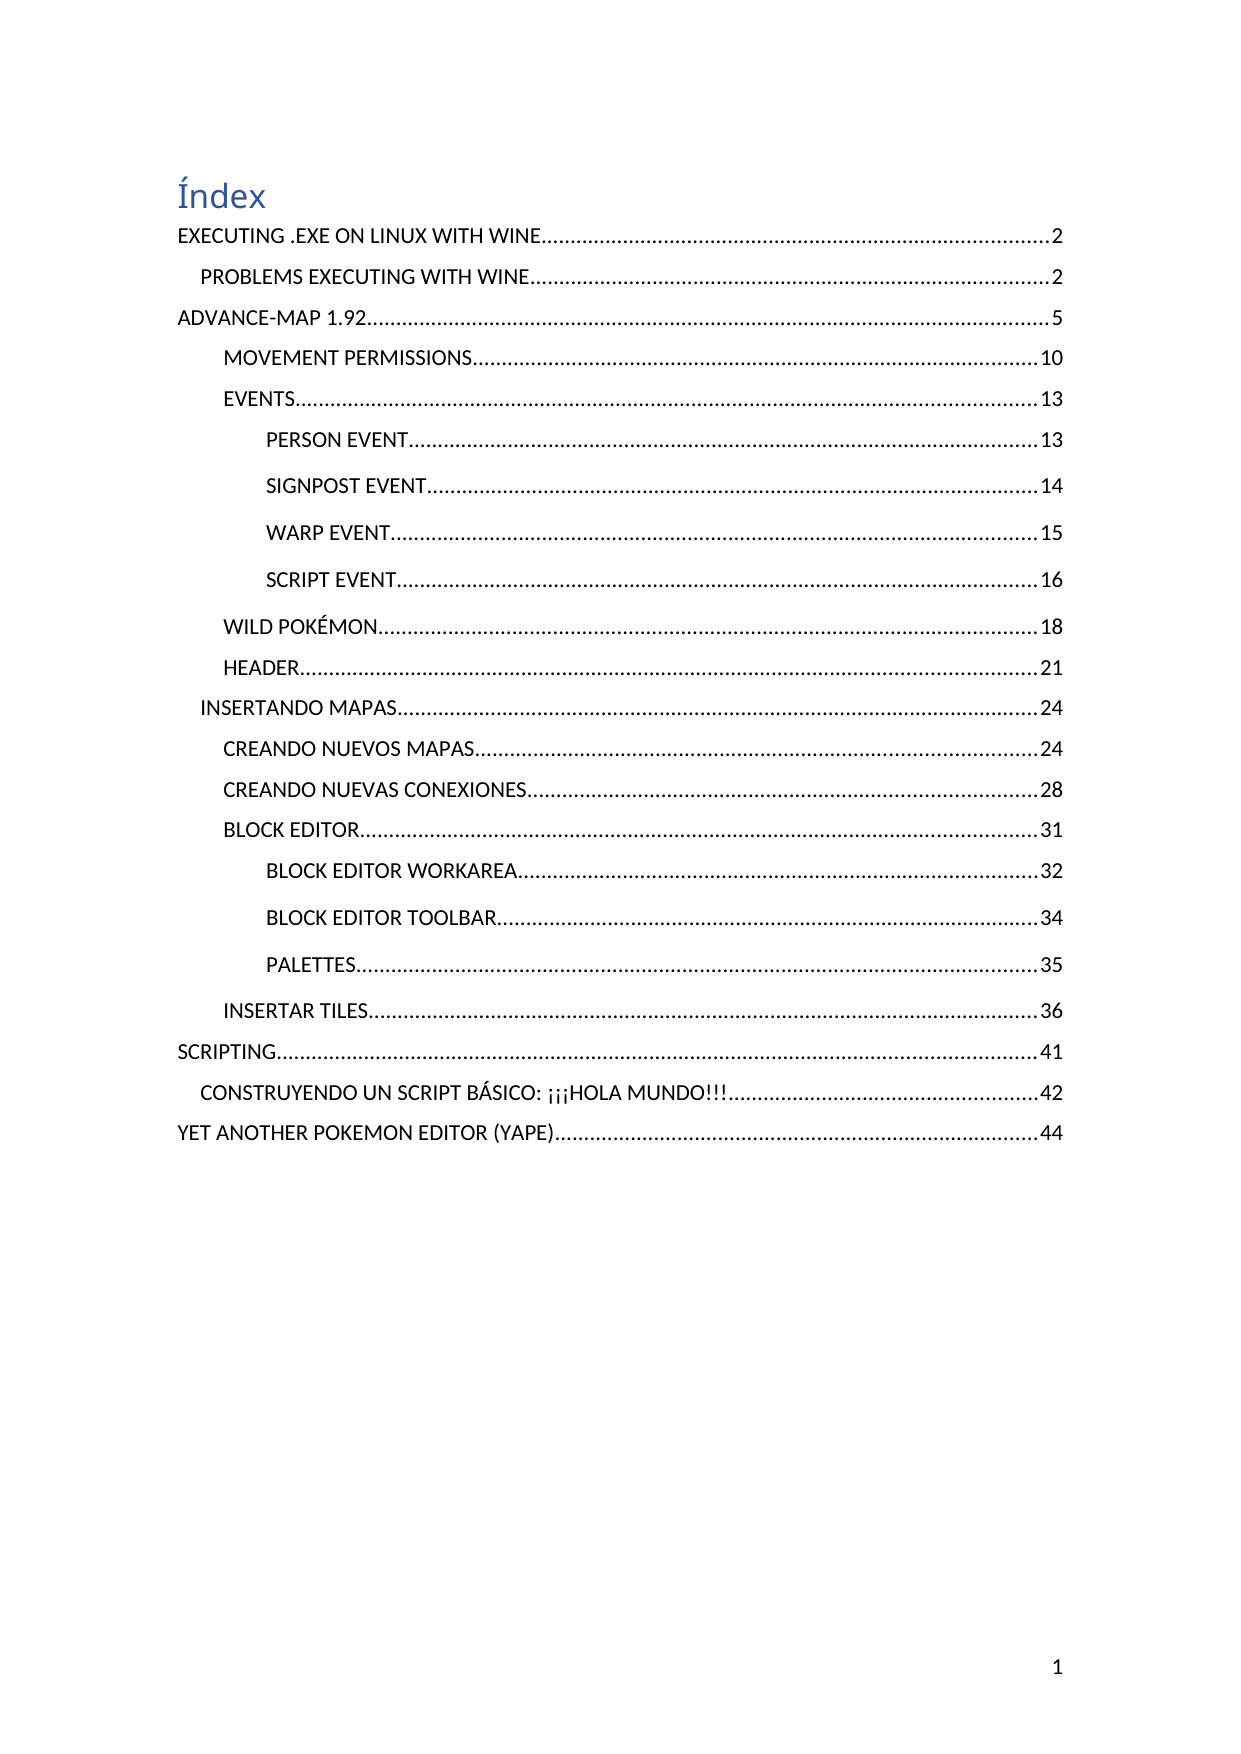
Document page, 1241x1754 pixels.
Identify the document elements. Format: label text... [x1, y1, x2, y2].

text PERSON EVENT 13 [266, 425, 1063, 453]
text INSERTANDO MAPAS 24 [200, 693, 1063, 721]
text PROBLEMS EXECUTING WITH WINE 2 [200, 262, 1063, 290]
text PALETTES 35 [266, 950, 1063, 978]
text YET ANOTHER POKEMON EDITOR (YAPE) 44 [177, 1118, 1063, 1146]
text WILD POKÉMON 18 [223, 612, 1063, 640]
text CREANDO NUEVOS MAPAS 24 [223, 734, 1063, 762]
text MOVEMENT PERMISSIONS 10 [223, 343, 1063, 371]
text SCRIPTING 41 [177, 1037, 1063, 1065]
text BLOCK EDITOR 31 [223, 815, 1063, 843]
text EVENTS 13 [223, 384, 1063, 412]
text INSERTAR TILES 36 [223, 997, 1063, 1024]
text BLOCK EDITOR TOOLBAR 34 [266, 903, 1063, 931]
text ADVANCE-MAP 1.92 5 [177, 303, 1063, 331]
text SCRIPT EVENT 16 [266, 565, 1063, 593]
text WARP EVENT 15 [266, 518, 1063, 546]
text BLOCK EDITOR WORKAREA 32 [266, 856, 1063, 884]
text CONSTRUYENDO UN SCRIPT BÁSICO: ¡¡¡HOLA MUNDO!!! 42 [200, 1078, 1063, 1106]
text CREANDO NUEVAS CONEXIONES 28 [223, 775, 1063, 803]
text HEADER 21 [223, 653, 1063, 681]
text SIGNPOST EVENT 14 [266, 472, 1063, 499]
subtitle Índex [177, 173, 1063, 218]
text EXECUTING .EXE ON LINUX WITH WINE 2 [177, 222, 1063, 249]
